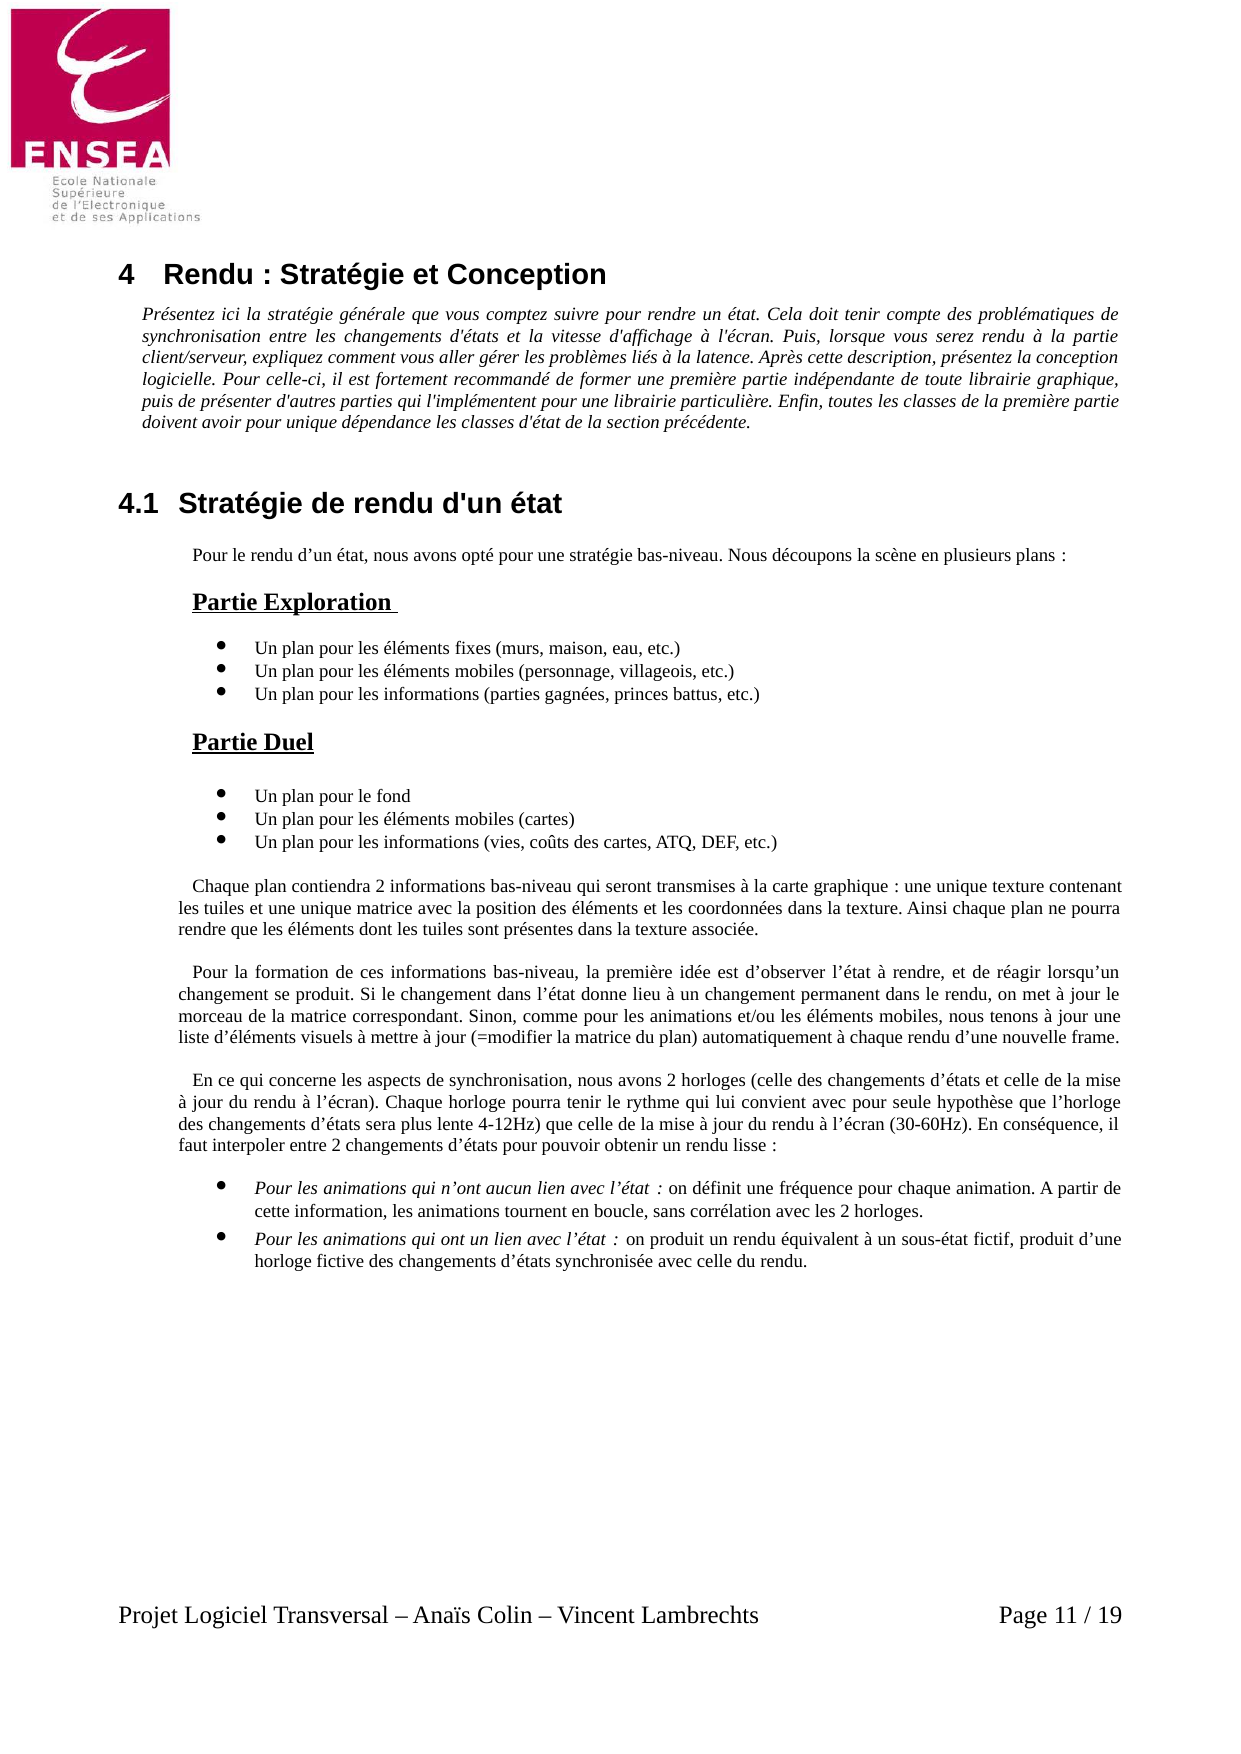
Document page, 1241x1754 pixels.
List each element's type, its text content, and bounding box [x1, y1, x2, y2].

list Pour les animations qui ont un lien avec l’état : on produit un rendu équivalent à un sous-état fictif, produit d’une horloge fictive des changements d’états synchronisée avec celle du rendu. [217, 1222, 1122, 1272]
subtitle Rendu : Stratégie et Conception [118, 257, 1122, 291]
list Un plan pour le fond [217, 785, 1122, 808]
list Un plan pour les éléments mobiles (cartes) [217, 808, 1122, 831]
list Un plan pour les éléments mobiles (personnage, villageois, etc.) [217, 660, 1122, 683]
list Pour les animations qui n’ont aucun lien avec l’état : on définit une fréquence pour chaque animation. A partir de cette information, les animations tournent en boucle, sans corrélation avec les 2 horloges. [217, 1177, 1122, 1222]
list Un plan pour les informations (vies, coûts des cartes, ATQ, DEF, etc.) [217, 831, 1122, 854]
text Pour la formation de ces informations bas-niveau, la première idée est d’observer l’état à rendre, et de réagir lorsqu’un changement se produit. Si le changement dans l’état donne lieu à un changement permanent dans le rendu, on met à jour le morceau de la matrice correspondant. Sinon, comme pour les animations et/ou les éléments mobiles, nous tenons à jour une liste d’éléments visuels à mettre à jour (=modifier la matrice du plan) automatiquement à chaque rendu d’une nouvelle frame. [178, 961, 1122, 1048]
text Partie Exploration [118, 587, 1122, 616]
text Partie Duel [118, 727, 1122, 756]
list Un plan pour les éléments fixes (murs, maison, eau, etc.) [217, 637, 1122, 660]
text Pour le rendu d’un état, nous avons opté pour une stratégie bas-niveau. Nous découpons la scène en plusieurs plans : [118, 544, 1122, 565]
list Un plan pour les informations (parties gagnées, princes battus, etc.) [217, 683, 1122, 706]
text En ce qui concerne les aspects de synchronisation, nous avons 2 horloges (celle des changements d’états et celle de la mise à jour du rendu à l’écran). Chaque horloge pourra tenir le rythme qui lui convient avec pour seule hypothèse que l’horloge des changements d’états sera plus lente 4-12Hz) que celle de la mise à jour du rendu à l’écran (30-60Hz). En conséquence, il faut interpoler entre 2 changements d’états pour pouvoir obtenir un rendu lisse : [178, 1069, 1122, 1156]
subtitle Stratégie de rendu d'un état [118, 486, 1122, 520]
text Chaque plan contiendra 2 informations bas-niveau qui seront transmises à la carte graphique : une unique texture contenant les tuiles et une unique matrice avec la position des éléments et les coordonnées dans la texture. Ainsi chaque plan ne pourra rendre que les éléments dont les tuiles sont présentes dans la texture associée. [178, 875, 1122, 940]
text Présentez ici la stratégie générale que vous comptez suivre pour rendre un état. Cela doit tenir compte des problématiques de synchronisation entre les changements d'états et la vitesse d'affichage à l'écran. Puis, lorsque vous serez rendu à la partie client/serveur, expliquez comment vous aller gérer les problèmes liés à la latence. Après cette description, présentez la conception logicielle. Pour celle-ci, il est fortement recommandé de former une première partie indépendante de toute librairie graphique, puis de présenter d'autres parties qui l'implémentent pour une librairie particulière. Enfin, toutes les classes de la première partie doivent avoir pour unique dépendance les classes d'état de la section précédente. [142, 303, 1122, 433]
